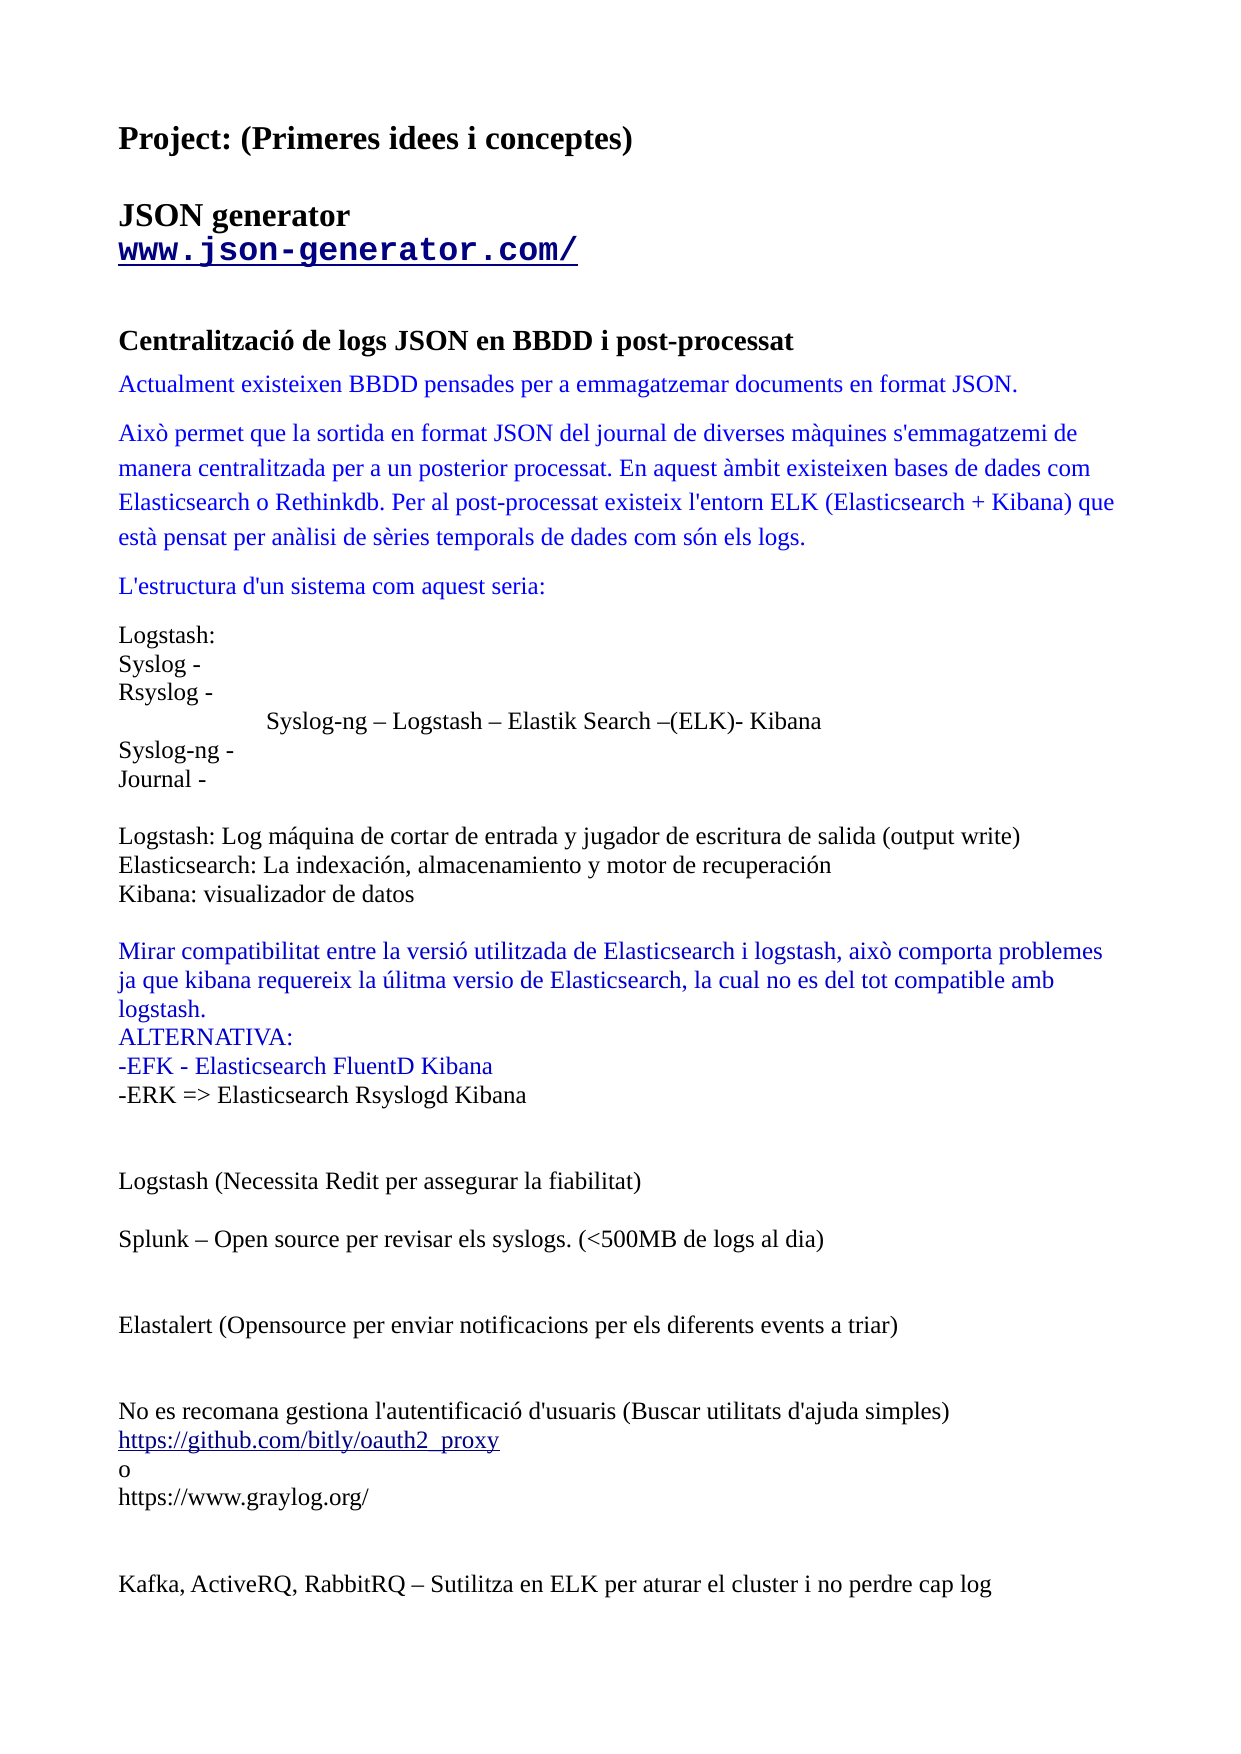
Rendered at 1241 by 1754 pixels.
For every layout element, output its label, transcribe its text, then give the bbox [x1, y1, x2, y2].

subtitle Centralització de logs JSON en BBDD i post-processat [118, 323, 1122, 357]
text www.json-generator.com/ [118, 233, 1122, 271]
text Logstash: [118, 620, 1122, 649]
text Elastalert (Opensource per enviar notificacions per els diferents events a triar) [118, 1310, 1122, 1339]
text Rsyslog - [118, 677, 1122, 706]
text L'estructura d'un sistema com aquest seria: [118, 571, 1122, 600]
text ALTERNATIVA: [118, 1022, 1122, 1051]
text Journal - [118, 764, 1122, 792]
text https://github.com/bitly/oauth2_proxy [118, 1425, 1122, 1454]
text Project: (Primeres idees i conceptes) [118, 118, 1122, 156]
text Kafka, ActiveRQ, RabbitRQ – Sutilitza en ELK per aturar el cluster i no perdre cap log [118, 1569, 1122, 1597]
text Mirar compatibilitat entre la versió utilitzada de Elasticsearch i logstash, això comporta problemes ja que kibana requereix la úlitma versio de Elasticsearch, la cual no es del tot compatible amb logstash. [118, 936, 1122, 1022]
text Syslog-ng – Logstash – Elastik Search –(ELK)- Kibana [118, 706, 1122, 735]
text -EFK - Elasticsearch FluentD Kibana [118, 1051, 1122, 1080]
text -ERK => Elasticsearch Rsyslogd Kibana [118, 1080, 1122, 1109]
text Syslog - [118, 649, 1122, 677]
text Logstash: Log máquina de cortar de entrada y jugador de escritura de salida (output write) [118, 821, 1122, 850]
text JSON generator [118, 195, 1122, 233]
text https://www.graylog.org/ [118, 1482, 1122, 1511]
text o [118, 1454, 1122, 1482]
text Splunk – Open source per revisar els syslogs. (<500MB de logs al dia) [118, 1224, 1122, 1252]
text No es recomana gestiona l'autentificació d'usuaris (Buscar utilitats d'ajuda simples) [118, 1396, 1122, 1425]
text Syslog-ng - [118, 735, 1122, 764]
text Logstash (Necessita Redit per assegurar la fiabilitat) [118, 1166, 1122, 1195]
text Actualment existeixen BBDD pensades per a emmagatzemar documents en format JSON. [118, 369, 1122, 398]
text Elasticsearch: La indexación, almacenamiento y motor de recuperación [118, 850, 1122, 879]
text Kibana: visualizador de datos [118, 879, 1122, 907]
text Això permet que la sortida en format JSON del journal de diverses màquines s'emmagatzemi de manera centralitzada per a un posterior processat. En aquest àmbit existeixen bases de dades com Elasticsearch o Rethinkdb. Per al post-processat existeix l'entorn ELK (Elasticsearch + Kibana) que està pensat per anàlisi de sèries temporals de dades com són els logs. [118, 418, 1122, 551]
